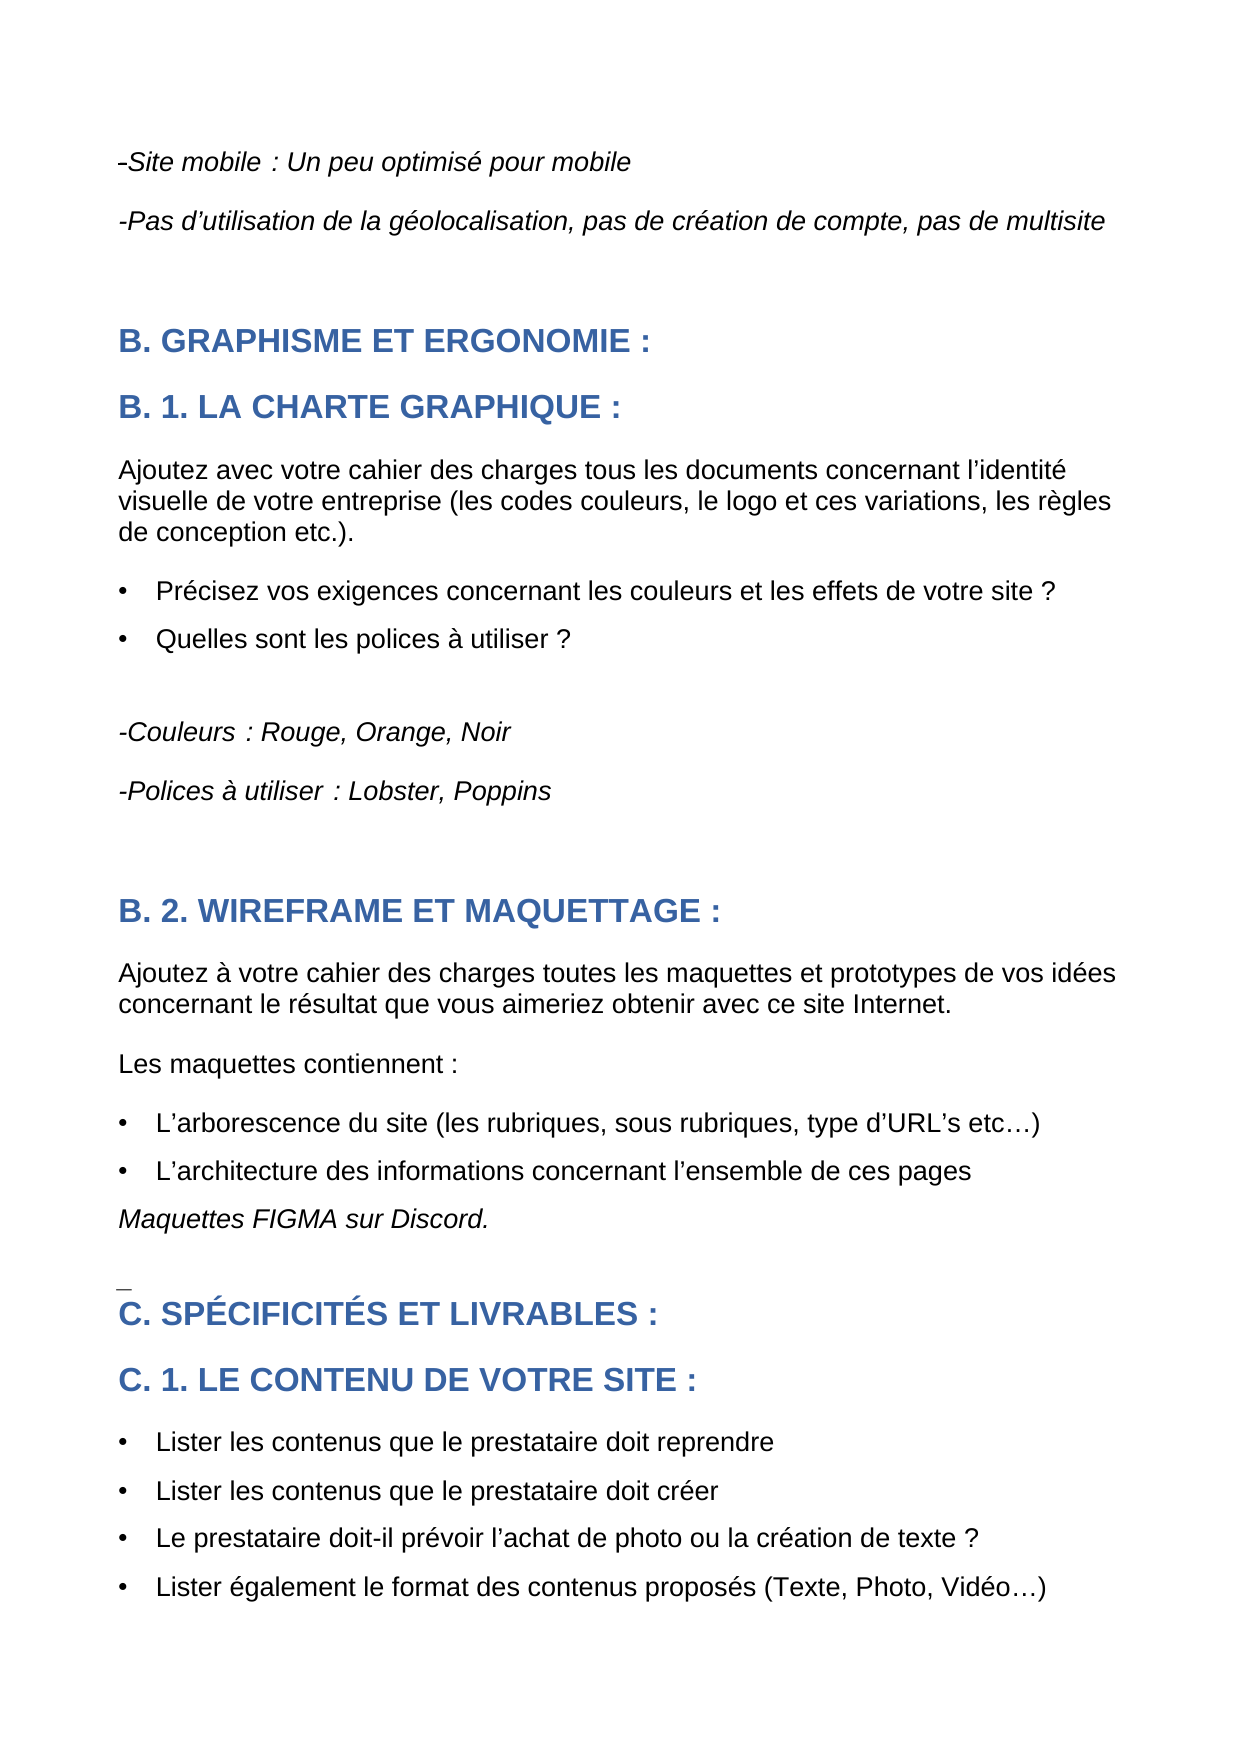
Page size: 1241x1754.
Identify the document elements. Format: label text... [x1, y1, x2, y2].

list Lister les contenus que le prestataire doit créer [81, 1474, 1122, 1506]
text -Pas d’utilisation de la géolocalisation, pas de création de compte, pas de multisite [118, 205, 1122, 237]
text B. Graphisme et ergonomie : [118, 321, 1122, 359]
text Maquettes FIGMA sur Discord. [118, 1203, 1122, 1234]
text B. 2. Wireframe et maquettage : [118, 891, 1122, 929]
text Ajoutez à votre cahier des charges toutes les maquettes et prototypes de vos idées concernant le résultat que vous aimeriez obtenir avec ce site Internet. [118, 957, 1122, 1020]
list L’architecture des informations concernant l’ensemble de ces pages [81, 1155, 1122, 1186]
list Quelles sont les polices à utiliser ? [81, 623, 1122, 655]
text -Polices à utiliser : Lobster, Poppins [118, 775, 1122, 807]
list Lister les contenus que le prestataire doit reprendre [81, 1426, 1122, 1458]
text Les maquettes contiennent : [118, 1048, 1122, 1079]
text Ajoutez avec votre cahier des charges tous les documents concernant l’identité visuelle de votre entreprise (les codes couleurs, le logo et ces variations, les règles de conception etc.). [118, 454, 1122, 547]
text _ [118, 1262, 1122, 1293]
text C. 1. le contenu de votre site : [118, 1360, 1122, 1398]
list L’arborescence du site (les rubriques, sous rubriques, type d’URL’s etc…) [81, 1107, 1122, 1138]
list Précisez vos exigences concernant les couleurs et les effets de votre site ? [81, 575, 1122, 607]
text C. spécificités et livrables : [118, 1293, 1122, 1332]
list Le prestataire doit-il prévoir l’achat de photo ou la création de texte ? [81, 1522, 1122, 1554]
text -Couleurs : Rouge, Orange, Noir [118, 716, 1122, 747]
list Lister également le format des contenus proposés (Texte, Photo, Vidéo…) [81, 1571, 1122, 1602]
text -Site mobile : Un peu optimisé pour mobile [118, 146, 1122, 177]
text B. 1. La charte graphique : [118, 387, 1122, 426]
